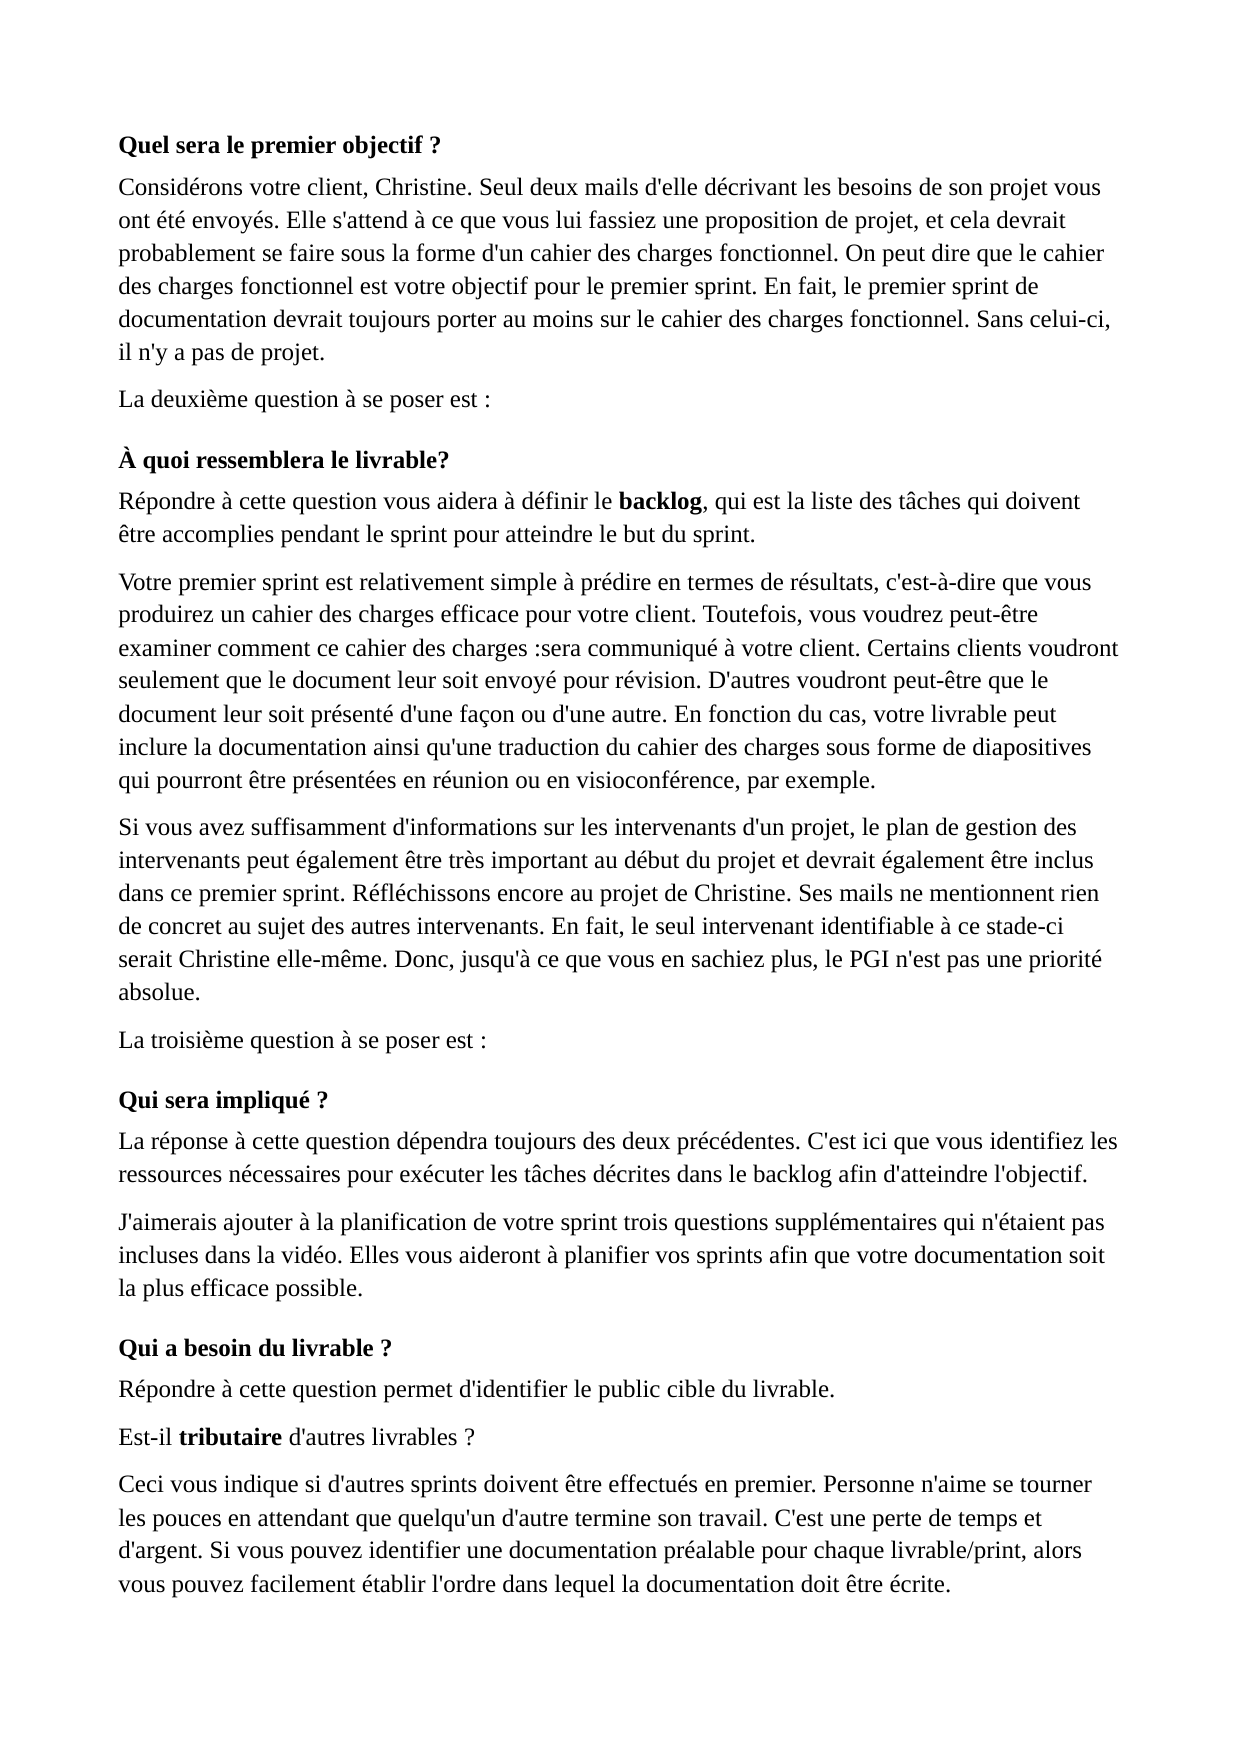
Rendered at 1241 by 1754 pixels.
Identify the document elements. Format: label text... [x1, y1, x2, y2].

text Si vous avez suffisamment d'informations sur les intervenants d'un projet, le plan de gestion des intervenants peut également être très important au début du projet et devrait également être inclus dans ce premier sprint. Réfléchissons encore au projet de Christine. Ses mails ne mentionnent rien de concret au sujet des autres intervenants. En fait, le seul intervenant identifiable à ce stade-ci serait Christine elle-même. Donc, jusqu'à ce que vous en sachiez plus, le PGI n'est pas une priorité absolue. [118, 812, 1122, 1006]
text Votre premier sprint est relativement simple à prédire en termes de résultats, c'est-à-dire que vous produirez un cahier des charges efficace pour votre client. Toutefois, vous voudrez peut-être examiner comment ce cahier des charges :sera communiqué à votre client. Certains clients voudront seulement que le document leur soit envoyé pour révision. D'autres voudront peut-être que le document leur soit présenté d'une façon ou d'une autre. En fonction du cas, votre livrable peut inclure la documentation ainsi qu'une traduction du cahier des charges sous forme de diapositives qui pourront être présentées en réunion ou en visioconférence, par exemple. [118, 567, 1122, 793]
text Considérons votre client, Christine. Seul deux mails d'elle décrivant les besoins de son projet vous ont été envoyés. Elle s'attend à ce que vous lui fassiez une proposition de projet, et cela devrait probablement se faire sous la forme d'un cahier des charges fonctionnel. On peut dire que le cahier des charges fonctionnel est votre objectif pour le premier sprint. En fait, le premier sprint de documentation devrait toujours porter au moins sur le cahier des charges fonctionnel. Sans celui-ci, il n'y a pas de projet. [118, 172, 1122, 366]
text Est-il tributaire d'autres livrables ? [118, 1422, 1122, 1451]
subtitle Qui a besoin du livrable ? [118, 1333, 1122, 1362]
text La troisième question à se poser est : [118, 1025, 1122, 1054]
text Ceci vous indique si d'autres sprints doivent être effectués en premier. Personne n'aime se tourner les pouces en attendant que quelqu'un d'autre termine son travail. C'est une perte de temps et d'argent. Si vous pouvez identifier une documentation préalable pour chaque livrable/print, alors vous pouvez facilement établir l'ordre dans lequel la documentation doit être écrite. [118, 1469, 1122, 1597]
text Répondre à cette question permet d'identifier le public cible du livrable. [118, 1374, 1122, 1403]
text J'aimerais ajouter à la planification de votre sprint trois questions supplémentaires qui n'étaient pas incluses dans la vidéo. Elles vous aideront à planifier vos sprints afin que votre documentation soit la plus efficace possible. [118, 1207, 1122, 1302]
subtitle Qui sera impliqué ? [118, 1085, 1122, 1114]
subtitle Quel sera le premier objectif ? [118, 131, 1122, 159]
text Répondre à cette question vous aidera à définir le backlog, qui est la liste des tâches qui doivent être accomplies pendant le sprint pour atteindre le but du sprint. [118, 486, 1122, 548]
subtitle À quoi ressemblera le livrable? [118, 445, 1122, 473]
text La deuxième question à se poser est : [118, 384, 1122, 413]
text La réponse à cette question dépendra toujours des deux précédentes. C'est ici que vous identifiez les ressources nécessaires pour exécuter les tâches décrites dans le backlog afin d'atteindre l'objectif. [118, 1126, 1122, 1188]
